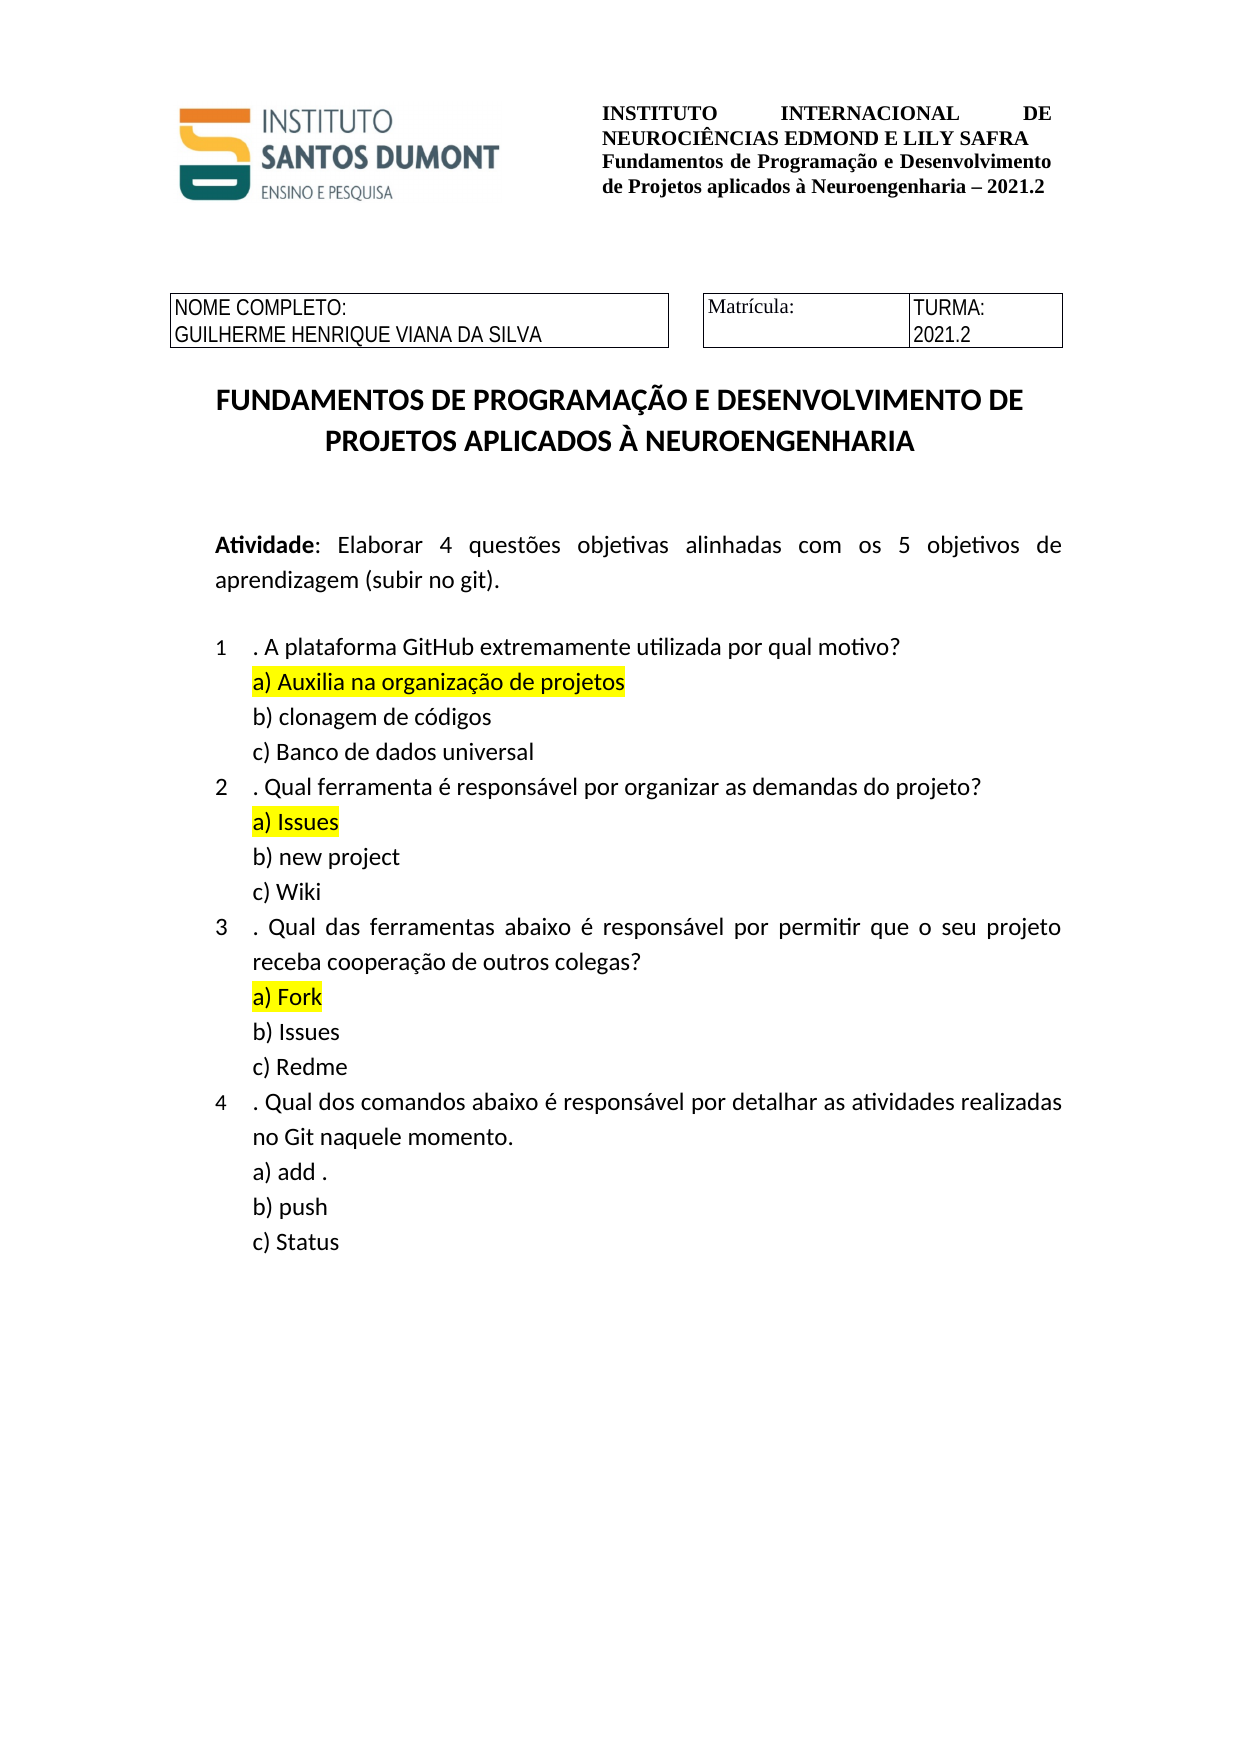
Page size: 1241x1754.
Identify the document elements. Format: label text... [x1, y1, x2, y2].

list b) Issues [215, 1016, 1063, 1047]
list a) Fork [215, 981, 1063, 1012]
table_header NOME COMPLETO: GUILHERME HENRIQUE VIANA DA SILVA [171, 294, 668, 347]
table_header Matrícula: [704, 294, 909, 347]
list c) Redme [215, 1051, 1063, 1082]
list . Qual das ferramentas abaixo é responsável por permitir que o seu projeto receba cooperação de outros colegas? [215, 911, 1063, 977]
list a) Auxilia na organização de projetos [215, 666, 1063, 697]
list a) add . [215, 1156, 1063, 1187]
list . Qual dos comandos abaixo é responsável por detalhar as atividades realizadas no Git naquele momento. [215, 1086, 1063, 1152]
list . A plataforma GitHub extremamente utilizada por qual motivo? [215, 631, 1063, 662]
table_header TURMA: 2021.2 [910, 294, 1062, 347]
list c) Status [215, 1226, 1063, 1257]
list a) Issues [215, 806, 1063, 837]
list c) Wiki [215, 876, 1063, 907]
list b) clonagem de códigos [215, 701, 1063, 732]
list . Qual ferramenta é responsável por organizar as demandas do projeto? [215, 771, 1063, 802]
table_header [669, 293, 703, 347]
text FUNDAMENTOS DE PROGRAMAÇÃO E DESENVOLVIMENTO DE PROJETOS APLICADOS À NEUROENGENHARIA [177, 380, 1063, 459]
list b) push [215, 1191, 1063, 1222]
list Atividade: Elaborar 4 questões objetivas alinhadas com os 5 objetivos de aprendizagem (subir no git). [215, 529, 1063, 594]
list c) Banco de dados universal [215, 736, 1063, 767]
list b) new project [215, 841, 1063, 872]
